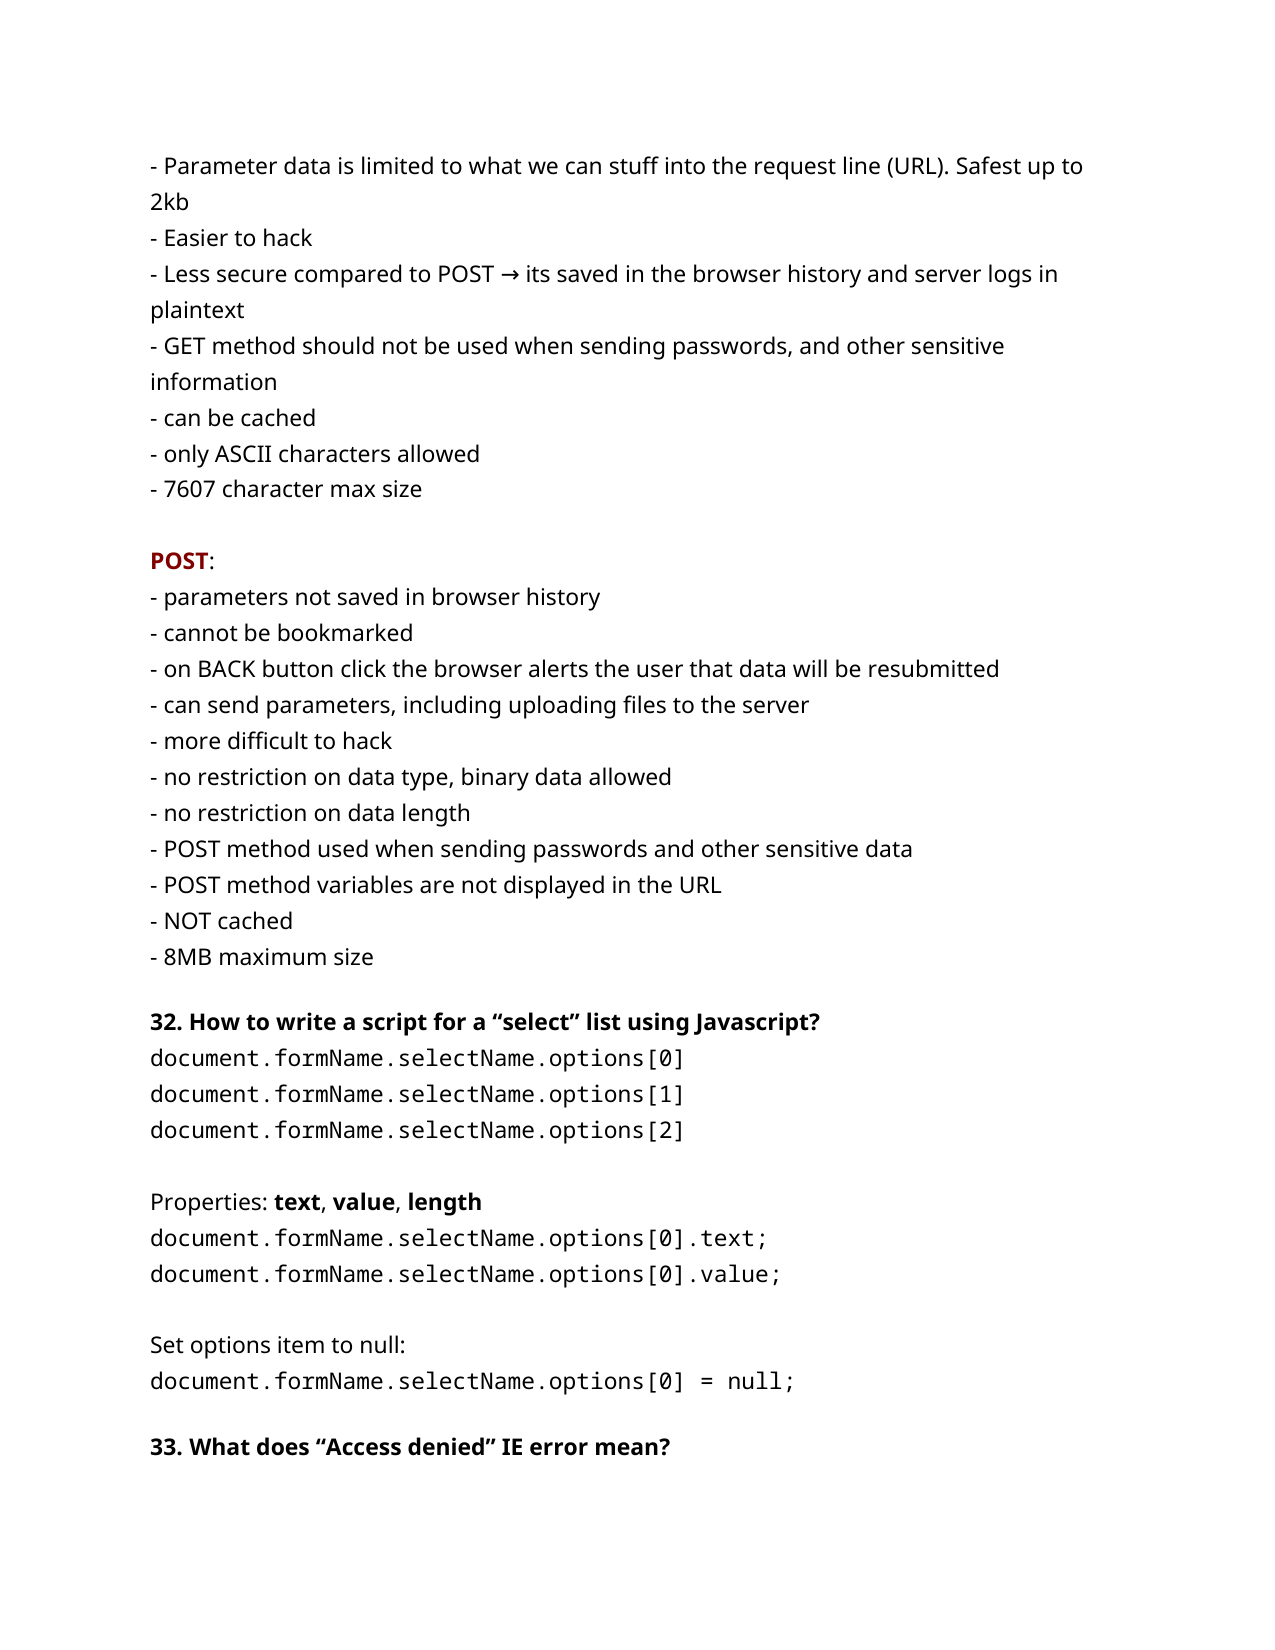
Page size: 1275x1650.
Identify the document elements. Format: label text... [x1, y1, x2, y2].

text - parameters not saved in browser history [150, 581, 1125, 612]
text document.formName.selectName.options[2] [150, 1114, 1125, 1145]
text document.formName.selectName.options[0] = null; [150, 1365, 1125, 1397]
text - GET method should not be used when sending passwords, and other sensitive information [150, 330, 1125, 397]
text - no restriction on data type, binary data allowed [150, 761, 1125, 792]
text - can be cached [150, 402, 1125, 433]
text Properties: text, value, length [150, 1186, 1125, 1217]
text POST: [150, 545, 1125, 577]
text - can send parameters, including uploading files to the server [150, 689, 1125, 720]
text - NOT cached [150, 905, 1125, 936]
text - 7607 character max size [150, 473, 1125, 505]
text - only ASCII characters allowed [150, 437, 1125, 469]
text - no restriction on data length [150, 797, 1125, 828]
text - POST method used when sending passwords and other sensitive data [150, 833, 1125, 864]
text Set options item to null: [150, 1329, 1125, 1361]
text document.formName.selectName.options[0].value; [150, 1257, 1125, 1289]
text 32. How to write a script for a “select” list using Javascript? [150, 1006, 1125, 1037]
text - on BACK button click the browser alerts the user that data will be resubmitted [150, 653, 1125, 684]
text document.formName.selectName.options[1] [150, 1078, 1125, 1109]
text - Easier to hack [150, 222, 1125, 253]
text document.formName.selectName.options[0].text; [150, 1222, 1125, 1253]
text - POST method variables are not displayed in the URL [150, 869, 1125, 900]
text - 8MB maximum size [150, 941, 1125, 972]
text - Less secure compared to POST → its saved in the browser history and server logs in plaintext [150, 258, 1125, 325]
text - cannot be bookmarked [150, 617, 1125, 648]
text document.formName.selectName.options[0] [150, 1042, 1125, 1073]
text - more difficult to hack [150, 725, 1125, 756]
text - Parameter data is limited to what we can stuff into the request line (URL). Safest up to 2kb [150, 150, 1125, 217]
text 33. What does “Access denied” IE error mean? [150, 1431, 1125, 1462]
